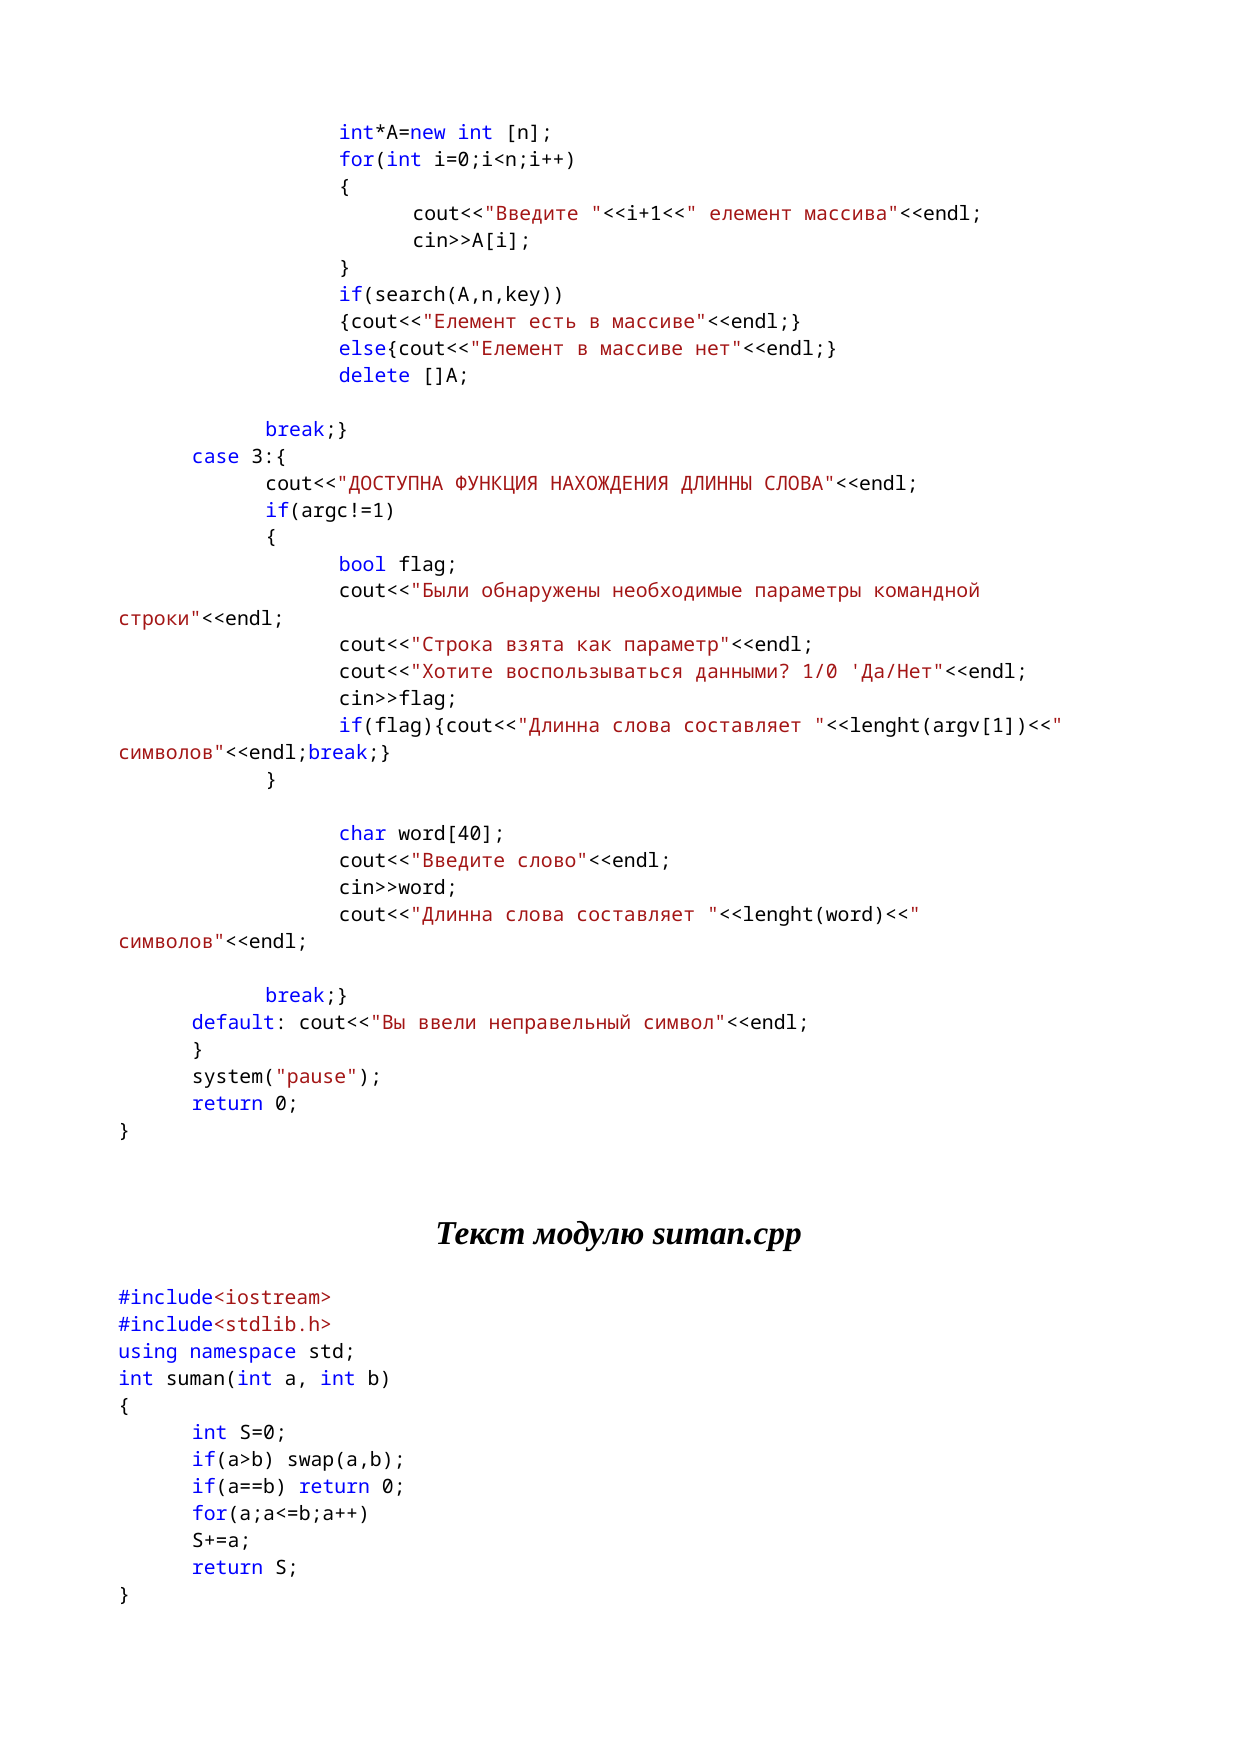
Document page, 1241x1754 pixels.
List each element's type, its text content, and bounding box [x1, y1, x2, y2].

text } [118, 253, 1122, 280]
text if(argc!=1) [118, 496, 1122, 523]
text #include<stdlib.h> [118, 1310, 1122, 1337]
text cin>>flag; [118, 685, 1122, 712]
text else{cout<<"Елемент в массиве нет"<<endl;} [118, 334, 1122, 361]
text break;} [118, 415, 1122, 442]
subtitle Текст модулю suman.cpp [118, 1213, 1122, 1252]
text cout<<"ДОСТУПНА ФУНКЦИЯ НАХОЖДЕНИЯ ДЛИННЫ СЛОВА"<<endl; [118, 469, 1122, 496]
text {cout<<"Елемент есть в массиве"<<endl;} [118, 307, 1122, 334]
text } [118, 1580, 1122, 1607]
text return 0; [118, 1089, 1122, 1116]
text cout<<"Хотите воспользываться данными? 1/0 'Да/Нет"<<endl; [118, 658, 1122, 685]
text cin>>word; [118, 873, 1122, 901]
text S+=a; [118, 1526, 1122, 1553]
text } [118, 1035, 1122, 1062]
text { [118, 523, 1122, 550]
text default: cout<<"Вы ввели неправельный символ"<<endl; [118, 1008, 1122, 1035]
text return S; [118, 1553, 1122, 1580]
text #include<iostream> [118, 1283, 1122, 1310]
text bool flag; [118, 550, 1122, 577]
text cout<<"Строка взята как параметр"<<endl; [118, 631, 1122, 658]
text if(flag){cout<<"Длинна слова составляет "<<lenght(argv[1])<<" символов"<<endl;break;} [118, 712, 1122, 766]
text delete []A; [118, 361, 1122, 388]
text using namespace std; [118, 1337, 1122, 1364]
text if(a==b) return 0; [118, 1472, 1122, 1499]
text for(int i=0;i<n;i++) [118, 145, 1122, 172]
text cout<<"Длинна слова составляет "<<lenght(word)<<" символов"<<endl; [118, 901, 1122, 954]
text cout<<"Введите слово"<<endl; [118, 847, 1122, 873]
text case 3:{ [118, 442, 1122, 469]
text } [118, 1116, 1122, 1143]
text int suman(int a, int b) [118, 1364, 1122, 1391]
text cout<<"Введите "<<i+1<<" елемент массива"<<endl; [118, 199, 1122, 226]
text system("pause"); [118, 1062, 1122, 1089]
text break;} [118, 981, 1122, 1008]
text char word[40]; [118, 819, 1122, 847]
text if(a>b) swap(a,b); [118, 1445, 1122, 1472]
text int*A=new int [n]; [118, 118, 1122, 145]
text { [118, 172, 1122, 199]
text for(a;a<=b;a++) [118, 1499, 1122, 1526]
text cin>>A[i]; [118, 226, 1122, 253]
text } [118, 766, 1122, 793]
text if(search(A,n,key)) [118, 280, 1122, 307]
text { [118, 1391, 1122, 1418]
text cout<<"Были обнаружены необходимые параметры командной строки"<<endl; [118, 577, 1122, 631]
text int S=0; [118, 1418, 1122, 1445]
